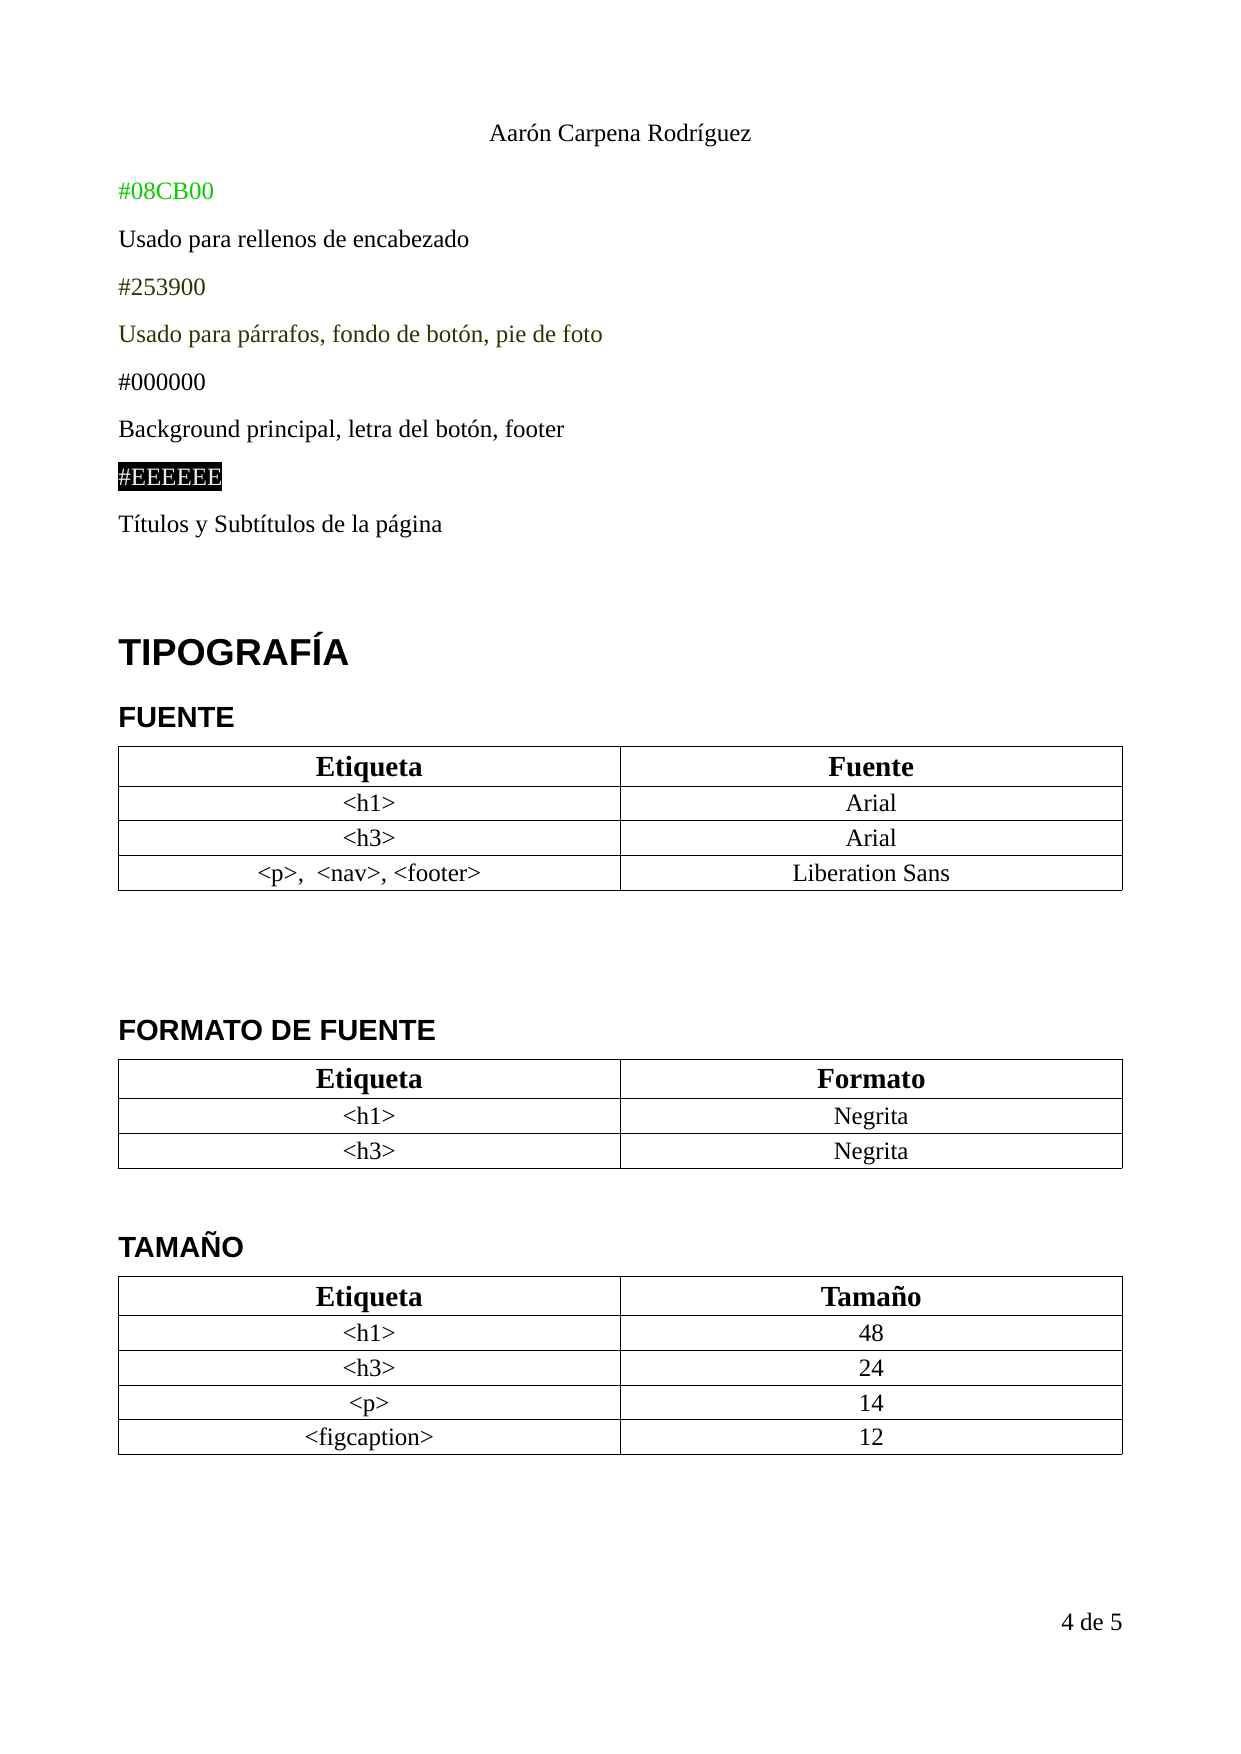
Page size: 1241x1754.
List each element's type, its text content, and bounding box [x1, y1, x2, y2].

table_header Fuente [621, 747, 1122, 786]
text Títulos y Subtítulos de la página [118, 509, 1122, 538]
text #EEEEEE [118, 462, 1122, 491]
table_cell Negrita [621, 1134, 1122, 1167]
table_cell <h3> [119, 1351, 620, 1384]
table_cell <p> [119, 1386, 620, 1419]
table_cell <figcaption> [119, 1420, 620, 1454]
text Usado para rellenos de encabezado [118, 224, 1122, 253]
text #000000 [118, 367, 1122, 396]
table_header Etiqueta [119, 747, 620, 786]
table_cell <h1> [119, 787, 620, 820]
table_cell <h1> [119, 1316, 620, 1350]
subtitle FUENTE [118, 700, 1122, 733]
table_cell 12 [621, 1420, 1122, 1454]
text #253900 [118, 272, 1122, 300]
subtitle TIPOGRAFÍA [118, 630, 1122, 673]
table_cell <h3> [119, 821, 620, 855]
table_cell 48 [621, 1316, 1122, 1350]
table_cell Arial [621, 821, 1122, 855]
table_cell 24 [621, 1351, 1122, 1384]
table_header Tamaño [621, 1277, 1122, 1315]
table_cell Negrita [621, 1099, 1122, 1133]
table_cell <p>, <nav>, <footer> [119, 856, 620, 889]
table_cell <h1> [119, 1099, 620, 1133]
table_header Formato [621, 1060, 1122, 1098]
table_header Etiqueta [119, 1060, 620, 1098]
subtitle FORMATO DE FUENTE [118, 1012, 1122, 1046]
subtitle TAMAÑO [118, 1230, 1122, 1263]
text Background principal, letra del botón, footer [118, 414, 1122, 443]
table_cell 14 [621, 1386, 1122, 1419]
table_cell Arial [621, 787, 1122, 820]
table_cell Liberation Sans [621, 856, 1122, 889]
table_header Etiqueta [119, 1277, 620, 1315]
table_cell <h3> [119, 1134, 620, 1167]
text Usado para párrafos, fondo de botón, pie de foto [118, 319, 1122, 348]
text #08CB00 [118, 176, 1122, 205]
